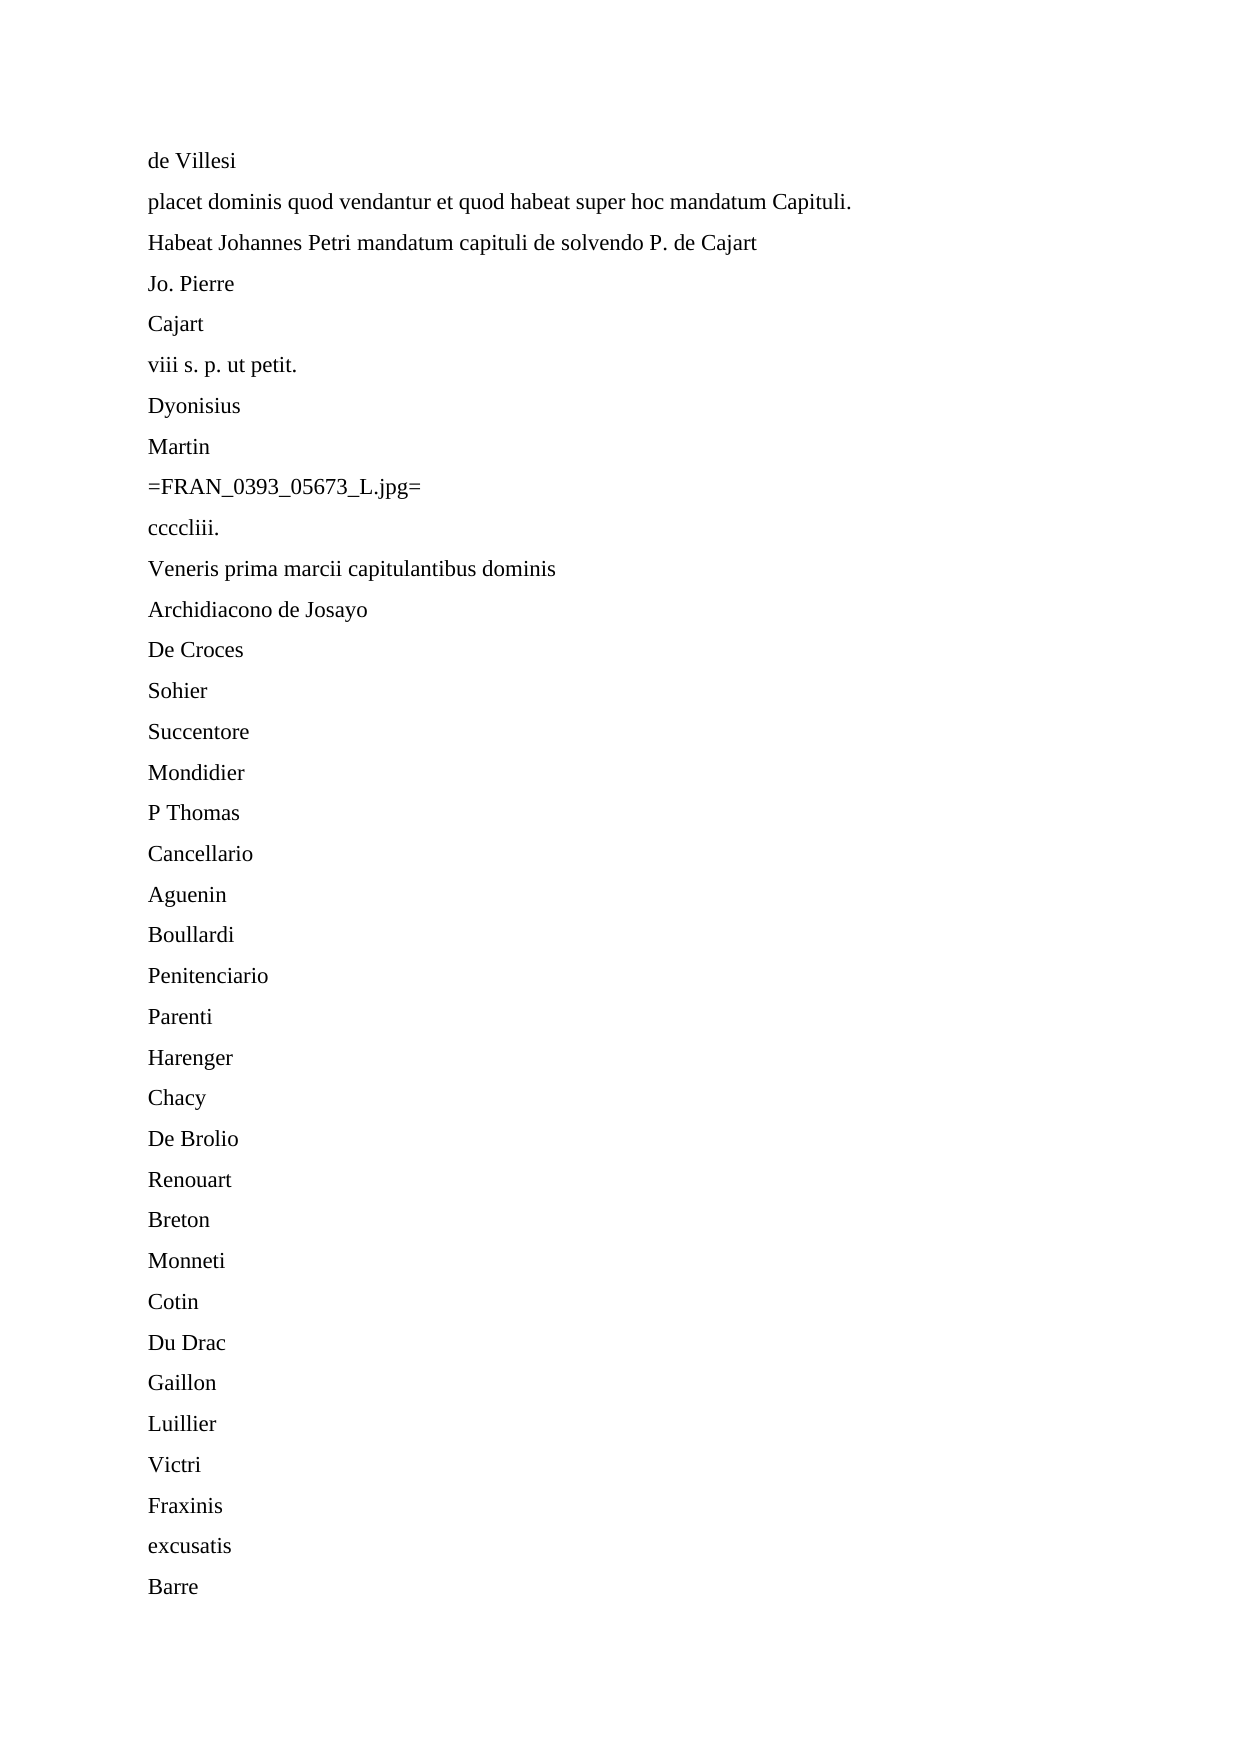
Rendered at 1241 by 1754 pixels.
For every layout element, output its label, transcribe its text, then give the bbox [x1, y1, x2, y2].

text Fraxinis [148, 1492, 1093, 1518]
text Mondidier [148, 758, 1093, 785]
text Barre [148, 1573, 1093, 1599]
text Chacy [148, 1084, 1093, 1111]
text Luillier [148, 1410, 1093, 1437]
text Cancellario [148, 840, 1093, 866]
text de Villesi [148, 148, 1093, 174]
text Cotin [148, 1288, 1093, 1314]
text Veneris prima marcii capitulantibus dominis [148, 555, 1093, 581]
text Succentore [148, 718, 1093, 744]
text Renouart [148, 1166, 1093, 1192]
text Archidiacono de Josayo [148, 596, 1093, 622]
text Parenti [148, 1003, 1093, 1029]
text Habeat Johannes Petri mandatum capituli de solvendo P. de Cajart [148, 229, 1093, 255]
text Monneti [148, 1247, 1093, 1274]
text Victri [148, 1451, 1093, 1477]
text =FRAN_0393_05673_L.jpg= [148, 473, 1093, 500]
text placet dominis quod vendantur et quod habeat super hoc mandatum Capituli. [148, 188, 1093, 215]
text Breton [148, 1207, 1093, 1233]
text Sohier [148, 677, 1093, 703]
text Harenger [148, 1044, 1093, 1070]
text ccccliii. [148, 514, 1093, 541]
text Du Drac [148, 1329, 1093, 1355]
text Cajart [148, 311, 1093, 337]
text Boullardi [148, 921, 1093, 948]
text P Thomas [148, 799, 1093, 826]
text Penitenciario [148, 962, 1093, 988]
text Jo. Pierre [148, 270, 1093, 296]
text excusatis [148, 1532, 1093, 1559]
text Gaillon [148, 1369, 1093, 1396]
text viii s. p. ut petit. [148, 351, 1093, 378]
text De Croces [148, 636, 1093, 663]
text Martin [148, 433, 1093, 459]
text De Brolio [148, 1125, 1093, 1151]
text Aguenin [148, 881, 1093, 907]
text Dyonisius [148, 392, 1093, 418]
